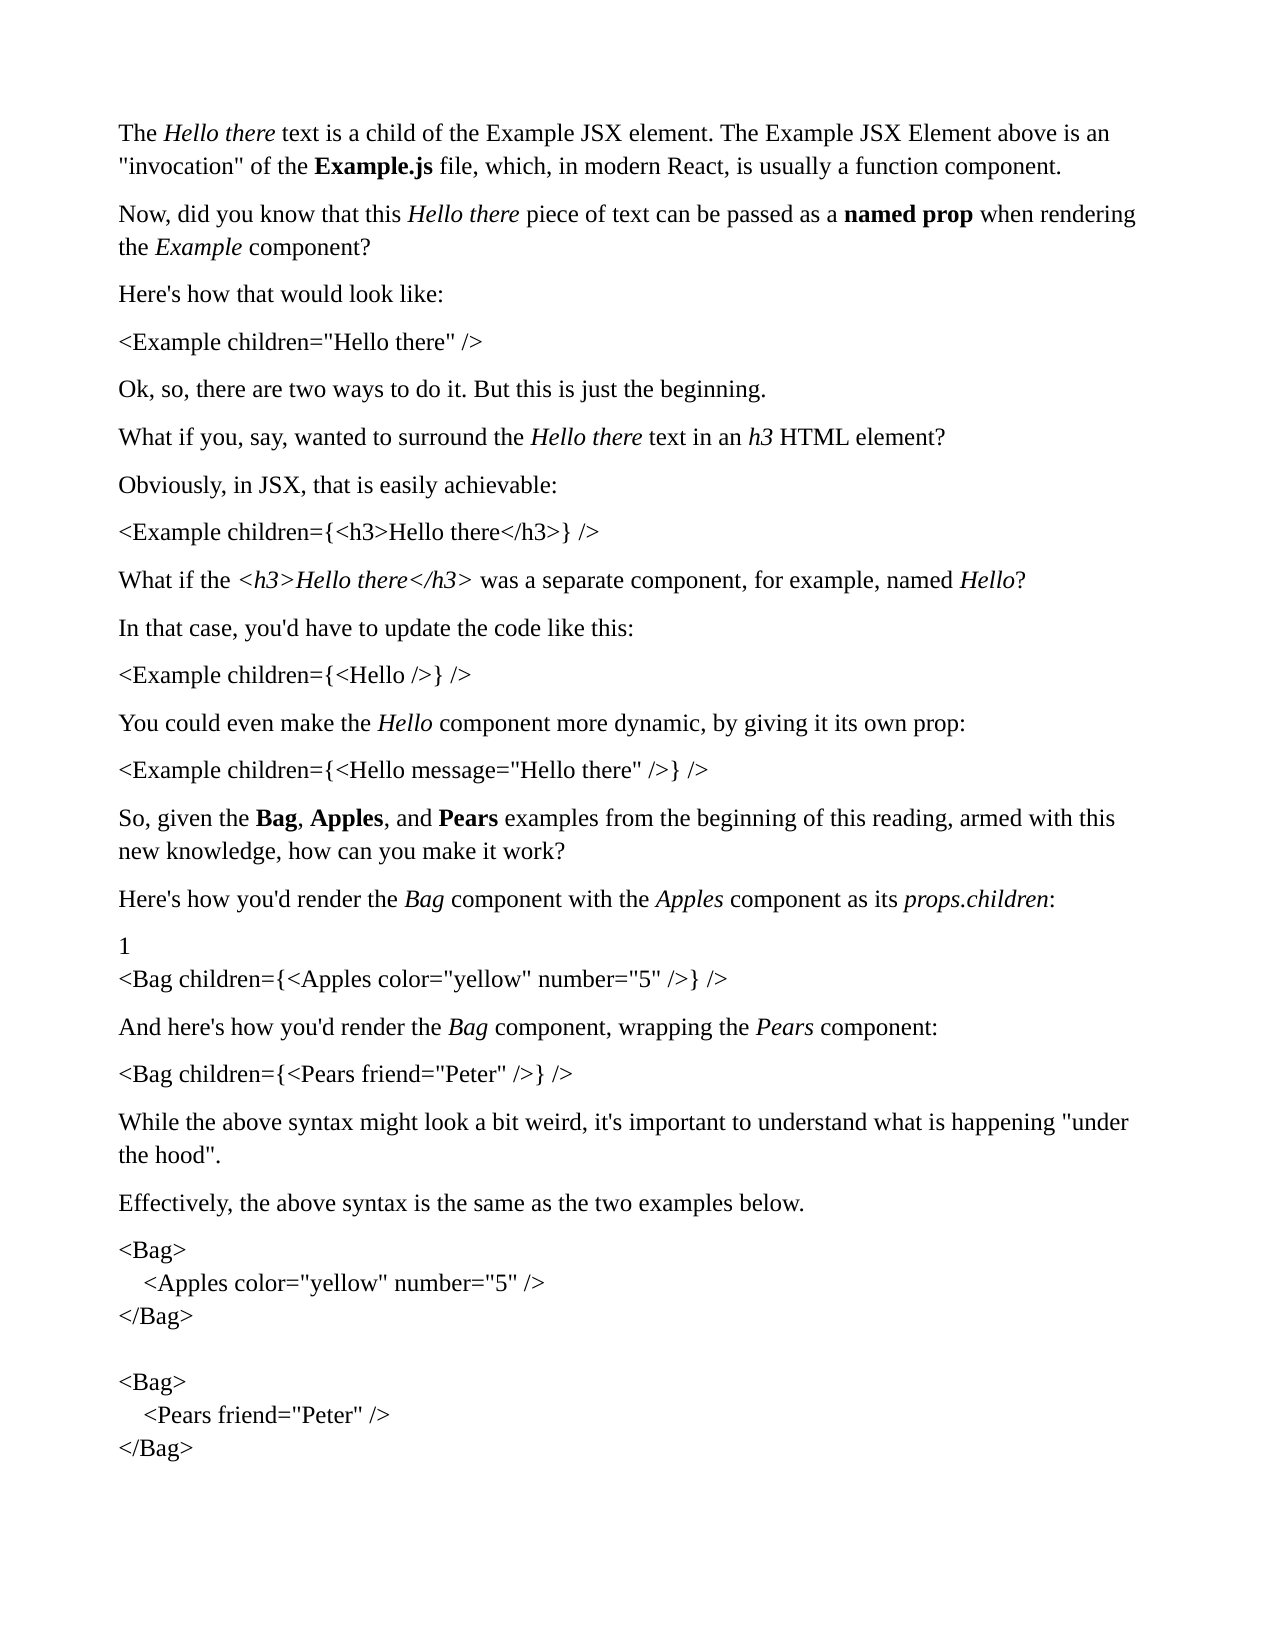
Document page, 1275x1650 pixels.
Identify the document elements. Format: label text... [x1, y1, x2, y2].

text Now, did you know that this Hello there piece of text can be passed as a named prop when rendering the Example component? [118, 199, 1157, 261]
text <Bag children={<Apples color="yellow" number="5" />} /> [118, 964, 1157, 993]
text <Apples color="yellow" number="5" /> [118, 1268, 1157, 1297]
text <Example children={<Hello message="Hello there" />} /> [118, 755, 1157, 784]
text While the above syntax might look a bit weird, it's important to understand what is happening "under the hood". [118, 1107, 1157, 1169]
text </Bag> [118, 1433, 1157, 1462]
text </Bag> [118, 1301, 1157, 1330]
text Here's how you'd render the Bag component with the Apples component as its props.children: [118, 884, 1157, 912]
text Here's how that would look like: [118, 279, 1157, 308]
text In that case, you'd have to update the code like this: [118, 613, 1157, 641]
text <Bag> [118, 1367, 1157, 1396]
text <Example children={<h3>Hello there</h3>} /> [118, 517, 1157, 546]
text What if the <h3>Hello there</h3> was a separate component, for example, named Hello? [118, 565, 1157, 594]
text 1 [118, 931, 1157, 960]
text <Example children={<Hello />} /> [118, 660, 1157, 689]
text What if you, say, wanted to surround the Hello there text in an h3 HTML element? [118, 422, 1157, 451]
text The Hello there text is a child of the Example JSX element. The Example JSX Element above is an "invocation" of the Example.js file, which, in modern React, is usually a function component. [118, 118, 1157, 180]
text Effectively, the above syntax is the same as the two examples below. [118, 1188, 1157, 1216]
text So, given the Bag, Apples, and Pears examples from the beginning of this reading, armed with this new knowledge, how can you make it work? [118, 803, 1157, 865]
text <Bag children={<Pears friend="Peter" />} /> [118, 1059, 1157, 1088]
text You could even make the Hello component more dynamic, by giving it its own prop: [118, 708, 1157, 737]
text <Bag> [118, 1235, 1157, 1264]
text Obviously, in JSX, that is easily achievable: [118, 470, 1157, 498]
text <Example children="Hello there" /> [118, 327, 1157, 356]
text Ok, so, there are two ways to do it. But this is just the beginning. [118, 374, 1157, 403]
text And here's how you'd render the Bag component, wrapping the Pears component: [118, 1012, 1157, 1041]
text <Pears friend="Peter" /> [118, 1400, 1157, 1429]
